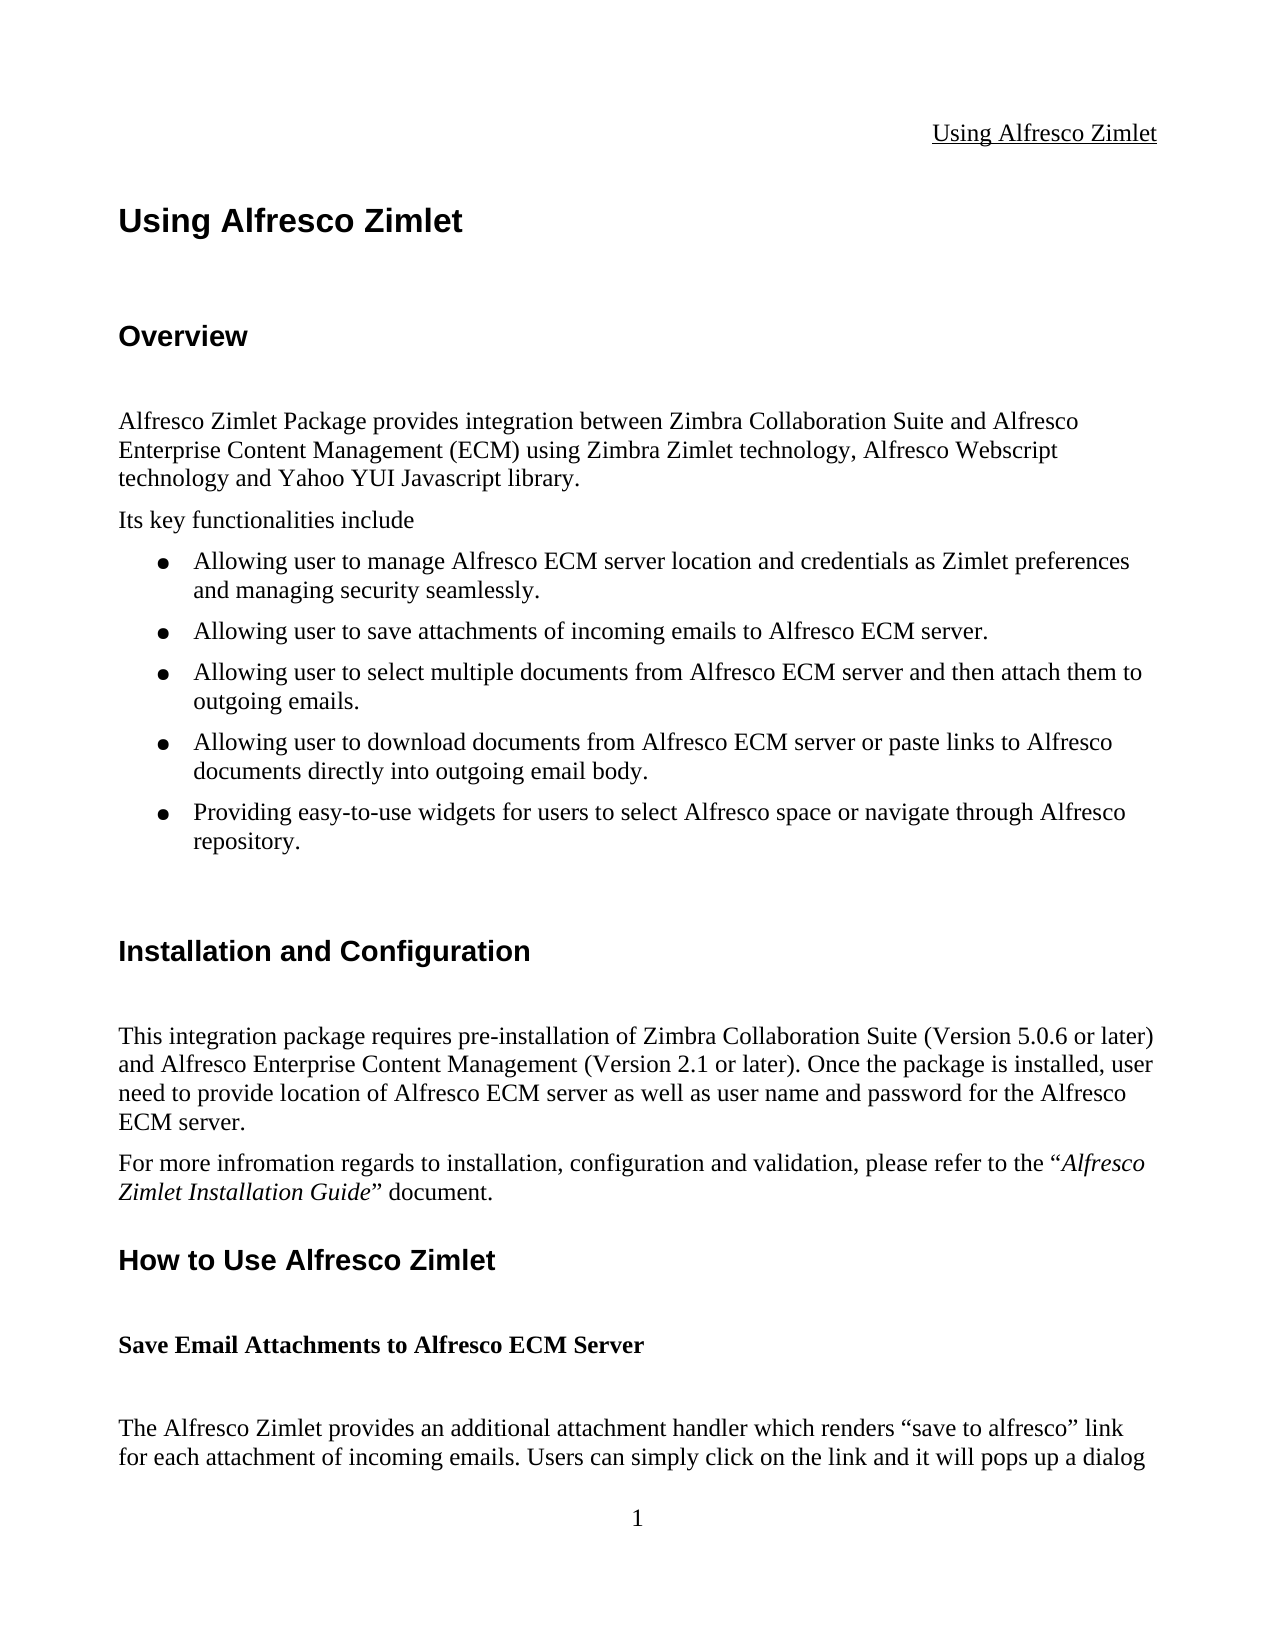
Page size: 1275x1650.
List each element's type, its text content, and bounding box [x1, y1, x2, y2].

text Save Email Attachments to Alfresco ECM Server [118, 1331, 1157, 1359]
list Providing easy-to-use widgets for users to select Alfresco space or navigate through Alfresco repository. [156, 797, 1157, 855]
subtitle Installation and Configuration [118, 933, 1157, 967]
subtitle Overview [118, 319, 1157, 352]
list Allowing user to manage Alfresco ECM server location and credentials as Zimlet preferences and managing security seamlessly. [156, 546, 1157, 603]
subtitle Using Alfresco Zimlet [118, 201, 1157, 240]
text Alfresco Zimlet Package provides integration between Zimbra Collaboration Suite and Alfresco Enterprise Content Management (ECM) using Zimbra Zimlet technology, Alfresco Webscript technology and Yahoo YUI Javascript library. [118, 406, 1157, 492]
text The Alfresco Zimlet provides an additional attachment handler which renders “save to alfresco” link for each attachment of incoming emails. Users can simply click on the link and it will pops up a dialog [118, 1413, 1157, 1471]
subtitle How to Use Alfresco Zimlet [118, 1243, 1157, 1277]
text Its key functionalities include [118, 505, 1157, 533]
list Allowing user to save attachments of incoming emails to Alfresco ECM server. [156, 616, 1157, 645]
text For more infromation regards to installation, configuration and validation, please refer to the “Alfresco Zimlet Installation Guide” document. [118, 1148, 1157, 1206]
list Allowing user to select multiple documents from Alfresco ECM server and then attach them to outgoing emails. [156, 657, 1157, 715]
list Allowing user to download documents from Alfresco ECM server or paste links to Alfresco documents directly into outgoing email body. [156, 727, 1157, 785]
text This integration package requires pre-installation of Zimbra Collaboration Suite (Version 5.0.6 or later) and Alfresco Enterprise Content Management (Version 2.1 or later). Once the package is installed, user need to provide location of Alfresco ECM server as well as user name and password for the Alfresco ECM server. [118, 1021, 1157, 1136]
